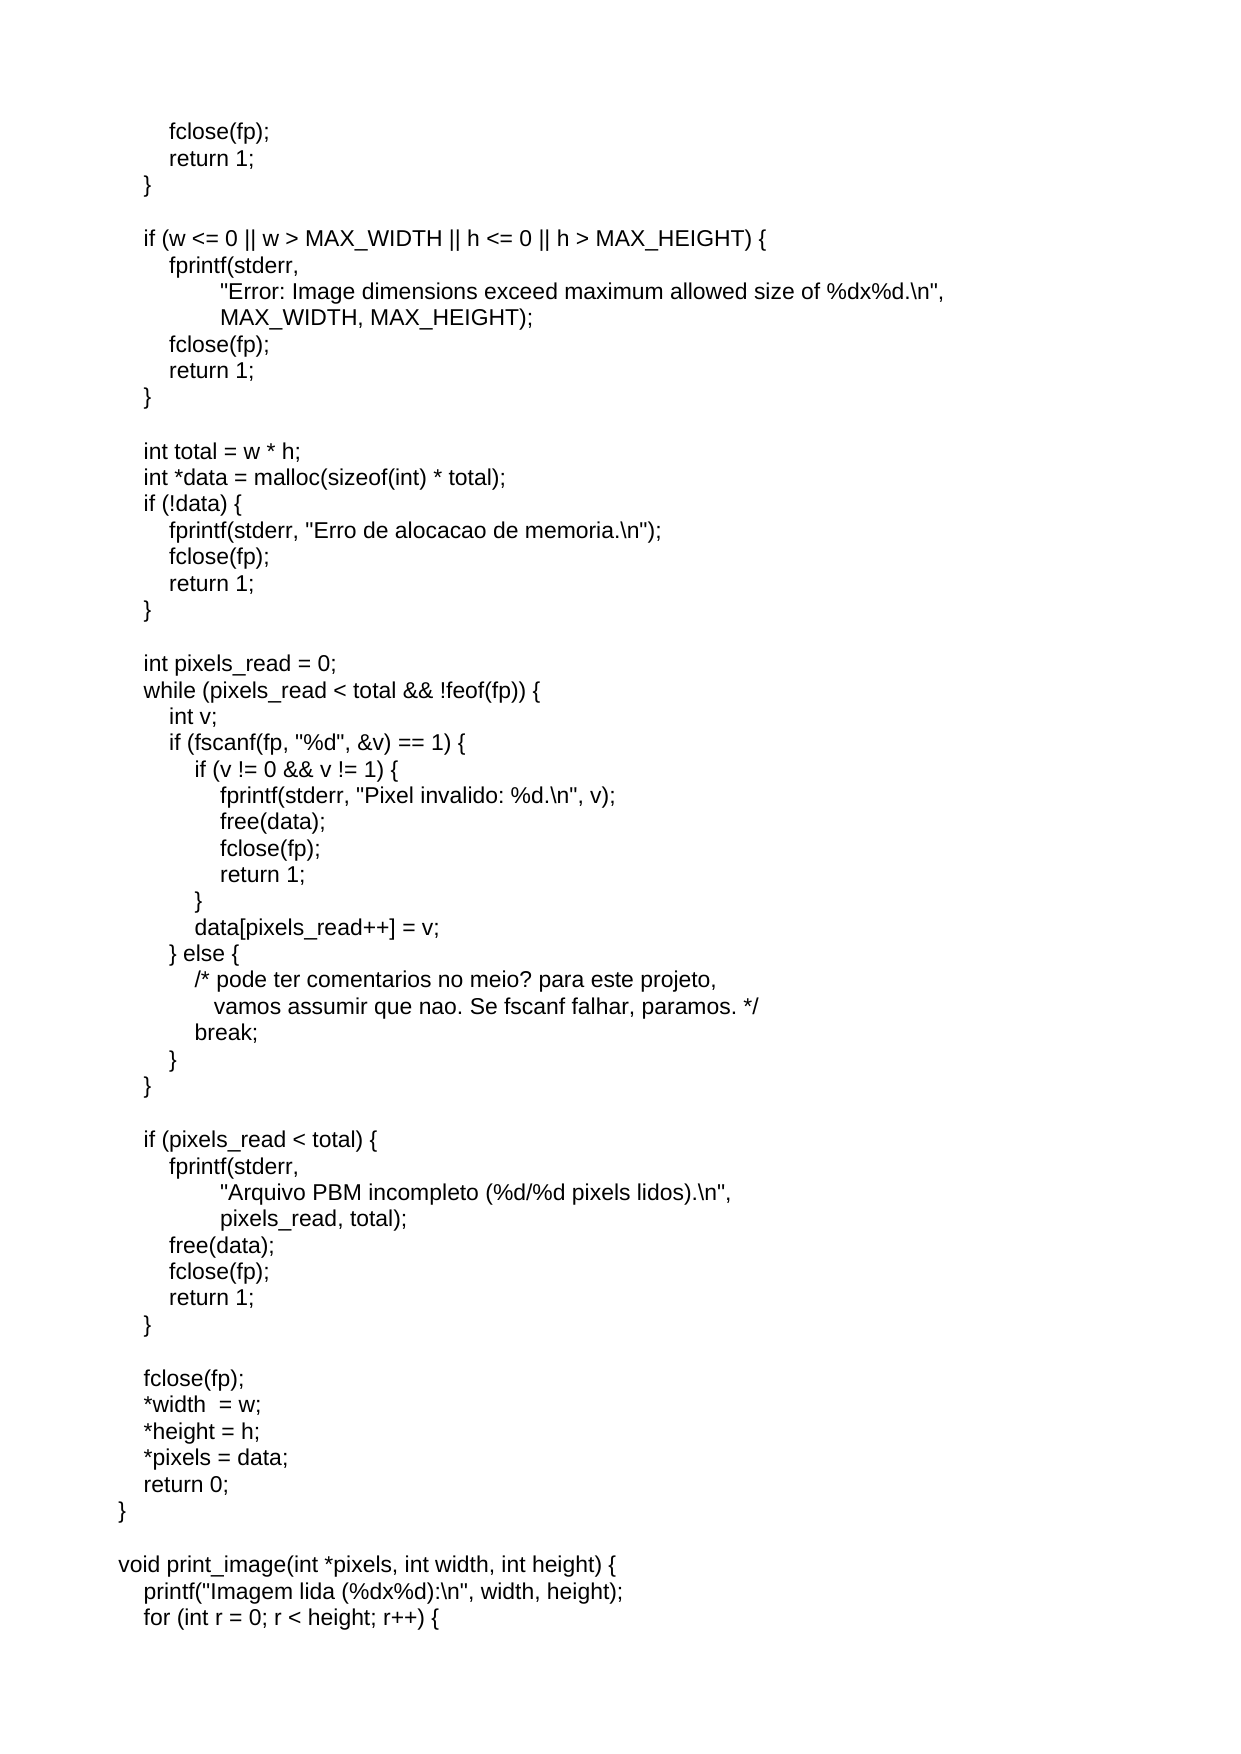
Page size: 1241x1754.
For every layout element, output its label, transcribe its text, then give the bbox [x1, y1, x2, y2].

text fprintf(stderr, [118, 252, 1122, 278]
text if (fscanf(fp, "%d", &v) == 1) { [118, 729, 1122, 756]
text if (!data) { [118, 490, 1122, 517]
text } [118, 383, 1122, 410]
text if (v != 0 && v != 1) { [118, 756, 1122, 782]
text fclose(fp); [118, 1365, 1122, 1391]
text fclose(fp); [118, 835, 1122, 861]
text } else { [118, 940, 1122, 966]
text return 1; [118, 357, 1122, 383]
text fprintf(stderr, [118, 1153, 1122, 1179]
text } [118, 887, 1122, 914]
text } [118, 1072, 1122, 1098]
text } [118, 1311, 1122, 1337]
text int v; [118, 703, 1122, 729]
text void print_image(int *pixels, int width, int height) { [118, 1551, 1122, 1578]
text vamos assumir que nao. Se fscanf falhar, paramos. */ [118, 993, 1122, 1019]
text int *data = malloc(sizeof(int) * total); [118, 464, 1122, 490]
text if (w <= 0 || w > MAX_WIDTH || h <= 0 || h > MAX_HEIGHT) { [118, 225, 1122, 252]
text int pixels_read = 0; [118, 650, 1122, 677]
text pixels_read, total); [118, 1205, 1122, 1232]
text } [118, 1497, 1122, 1523]
text "Error: Image dimensions exceed maximum allowed size of %dx%d.\n", [118, 278, 1122, 304]
text *height = h; [118, 1418, 1122, 1444]
text } [118, 171, 1122, 197]
text int total = w * h; [118, 438, 1122, 464]
text *width = w; [118, 1391, 1122, 1418]
text fprintf(stderr, "Erro de alocacao de memoria.\n"); [118, 517, 1122, 543]
text return 1; [118, 144, 1122, 171]
text data[pixels_read++] = v; [118, 914, 1122, 940]
text while (pixels_read < total && !feof(fp)) { [118, 677, 1122, 703]
text fclose(fp); [118, 331, 1122, 357]
text MAX_WIDTH, MAX_HEIGHT); [118, 304, 1122, 331]
text return 1; [118, 569, 1122, 596]
text printf("Imagem lida (%dx%d):\n", width, height); [118, 1578, 1122, 1604]
text fprintf(stderr, "Pixel invalido: %d.\n", v); [118, 782, 1122, 808]
text return 1; [118, 861, 1122, 887]
text break; [118, 1019, 1122, 1046]
text } [118, 596, 1122, 622]
text fclose(fp); [118, 543, 1122, 569]
text free(data); [118, 1232, 1122, 1258]
text for (int r = 0; r < height; r++) { [118, 1604, 1122, 1630]
text *pixels = data; [118, 1444, 1122, 1471]
text "Arquivo PBM incompleto (%d/%d pixels lidos).\n", [118, 1179, 1122, 1205]
text /* pode ter comentarios no meio? para este projeto, [118, 966, 1122, 993]
text fclose(fp); [118, 118, 1122, 144]
text if (pixels_read < total) { [118, 1126, 1122, 1153]
text } [118, 1046, 1122, 1072]
text return 1; [118, 1284, 1122, 1311]
text fclose(fp); [118, 1258, 1122, 1284]
text return 0; [118, 1471, 1122, 1497]
text free(data); [118, 808, 1122, 835]
